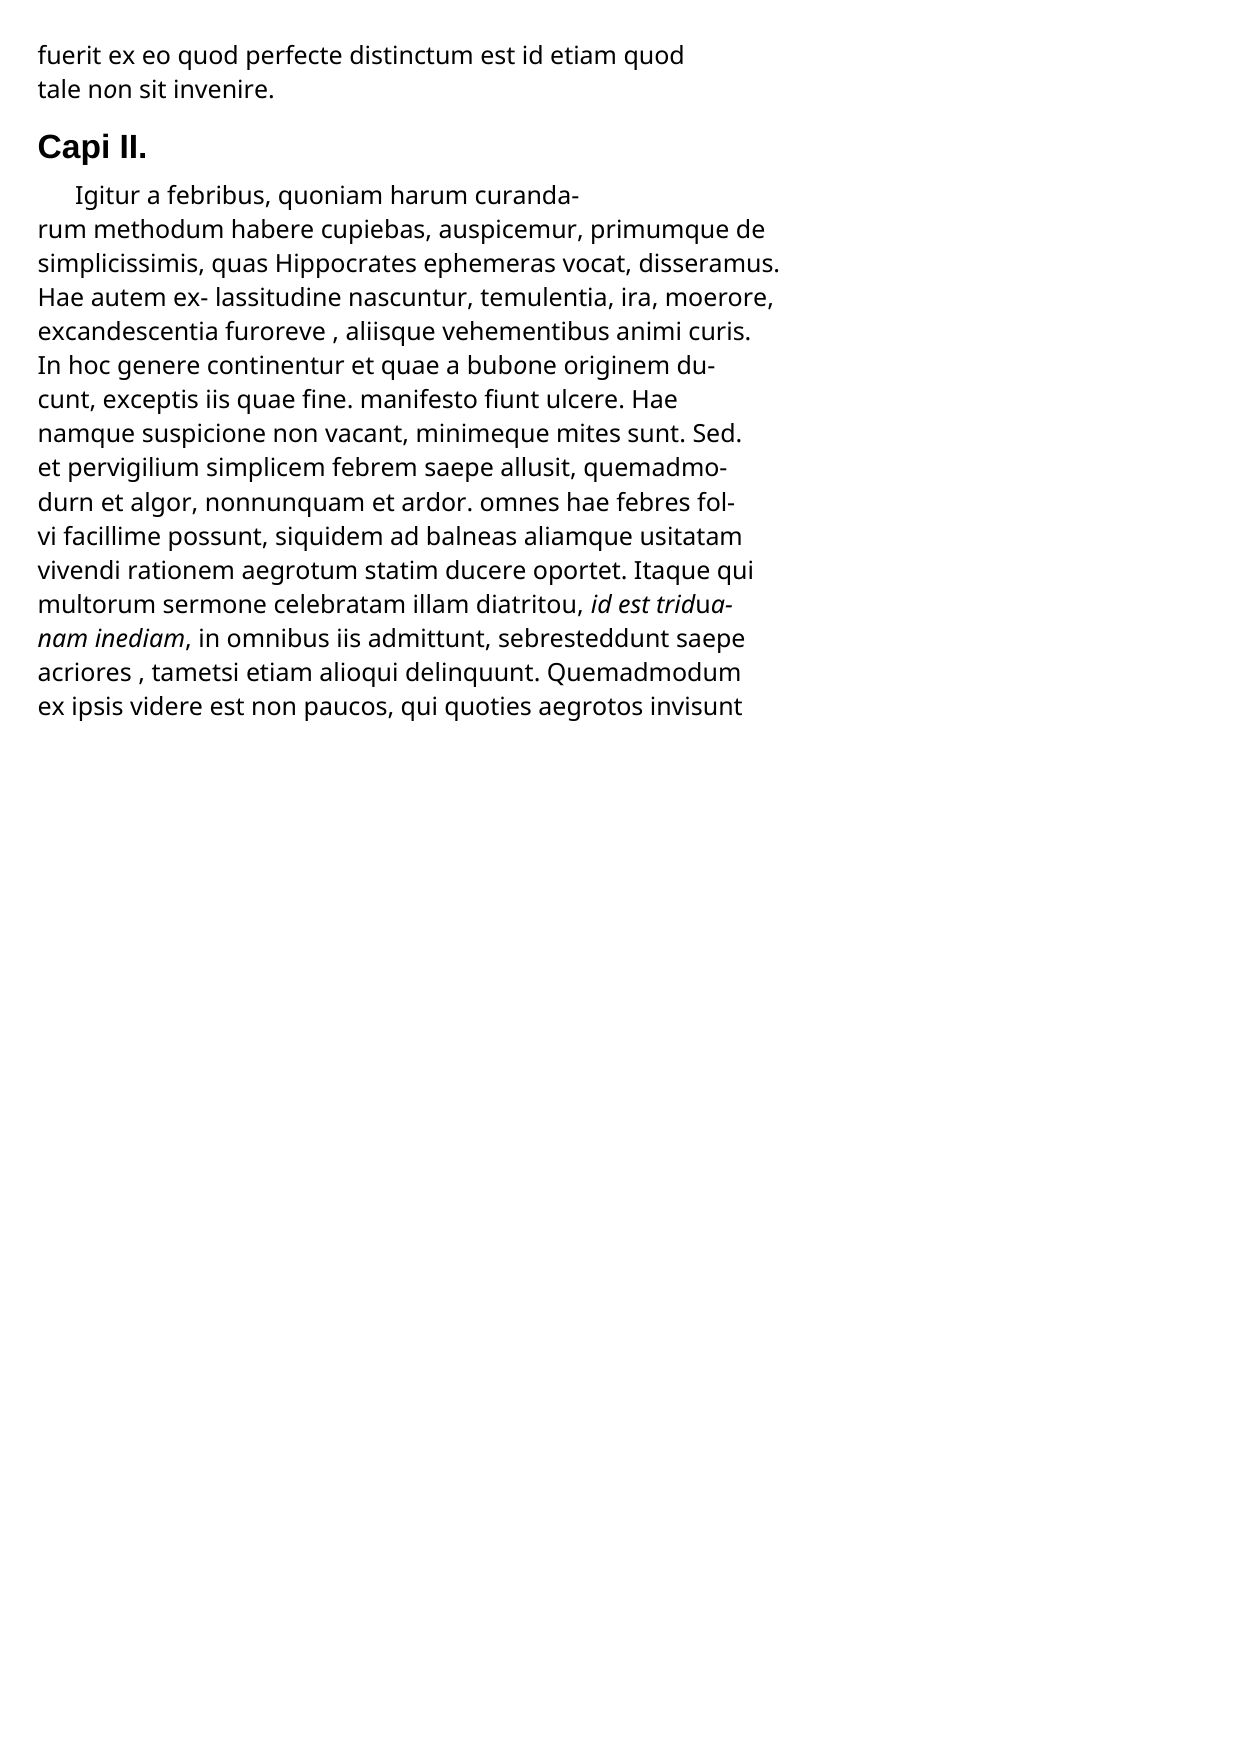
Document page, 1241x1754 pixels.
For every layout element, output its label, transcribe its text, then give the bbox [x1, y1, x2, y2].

subtitle Capi II. [37, 126, 1203, 165]
text Igitur a febribus, quoniam harum curanda- rum methodum habere cupiebas, auspicemur, primumque de simplicissimis, quas Hippocrates ephemeras vocat, disseramus. Hae autem ex- lassitudine nascuntur, temulentia, ira, moerore, excandescentia furoreve , aliisque vehementibus animi curis. In hoc genere continentur et quae a bubone originem du- cunt, exceptis iis quae fine. manifesto fiunt ulcere. Hae namque suspicione non vacant, minimeque mites sunt. Sed. et pervigilium simplicem febrem saepe allusit, quemadmo- durn et algor, nonnunquam et ardor. omnes hae febres fol- vi facillime possunt, siquidem ad balneas aliamque usitatam vivendi rationem aegrotum statim ducere oportet. Itaque qui multorum sermone celebratam illam diatritou, id est tridua- nam inediam, in omnibus iis admittunt, sebresteddunt saepe acriores , tametsi etiam alioqui delinquunt. Quemadmodum ex ipsis videre est non paucos, qui quoties aegrotos invisunt [37, 178, 1203, 723]
text fuerit ex eo quod perfecte distinctum est id etiam quod tale non sit invenire. [37, 37, 1203, 106]
